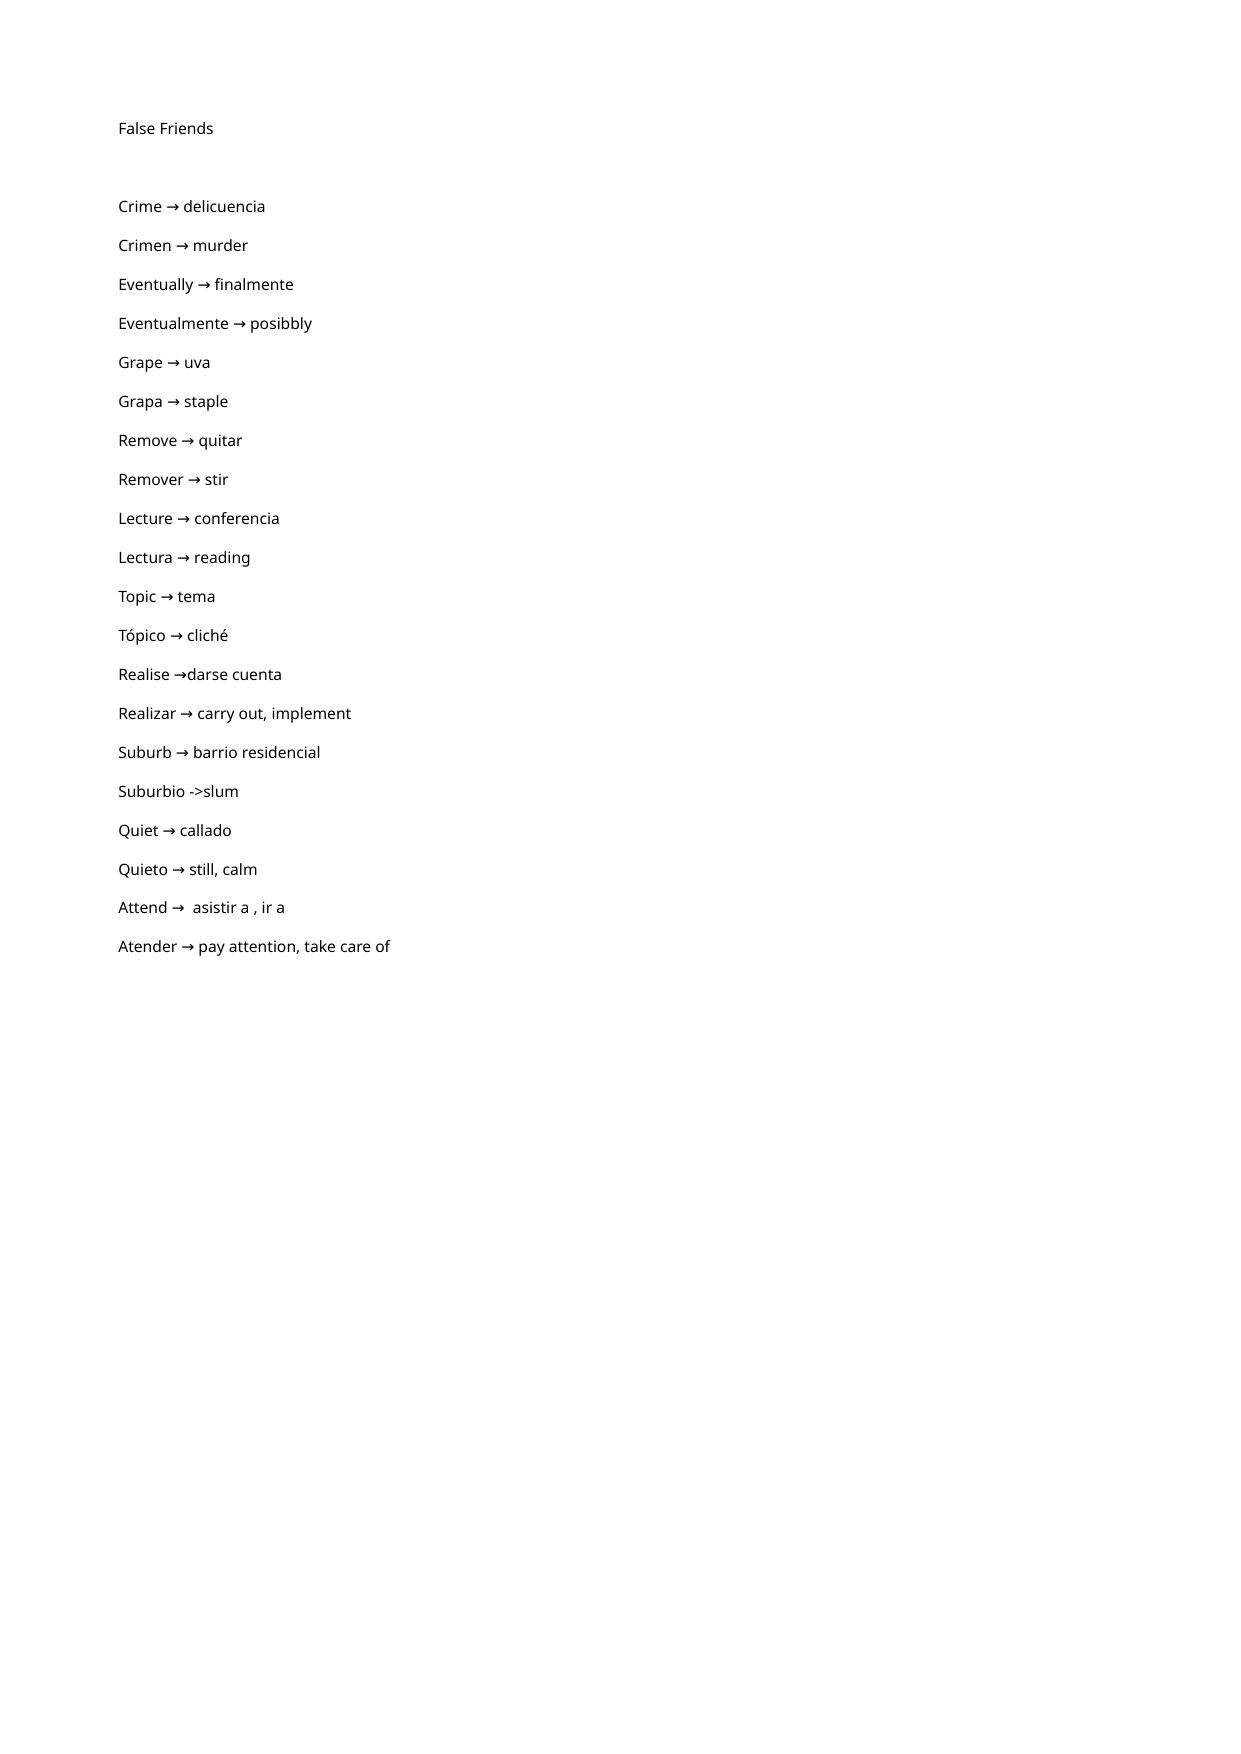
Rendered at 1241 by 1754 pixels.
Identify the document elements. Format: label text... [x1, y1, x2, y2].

text Quiet → callado [118, 819, 1122, 841]
text Atender → pay attention, take care of [118, 936, 1122, 957]
text Remover → stir [118, 469, 1122, 490]
text Eventualmente → posibbly [118, 313, 1122, 334]
text Attend → asistir a , ir a [118, 897, 1122, 918]
text Eventually → finalmente [118, 274, 1122, 295]
text Tópico → cliché [118, 624, 1122, 646]
text Crime → delicuencia [118, 196, 1122, 217]
text Lecture → conferencia [118, 508, 1122, 529]
text Suburb → barrio residencial [118, 741, 1122, 763]
text False Friends [118, 118, 1122, 139]
text Lectura → reading [118, 547, 1122, 568]
text Topic → tema [118, 586, 1122, 607]
text Grapa → staple [118, 391, 1122, 412]
text Crimen → murder [118, 235, 1122, 256]
text Realizar → carry out, implement [118, 702, 1122, 724]
text Quieto → still, calm [118, 858, 1122, 879]
text Grape → uva [118, 352, 1122, 373]
text Realise →darse cuenta [118, 663, 1122, 685]
text Remove → quitar [118, 430, 1122, 451]
text Suburbio ->slum [118, 780, 1122, 802]
